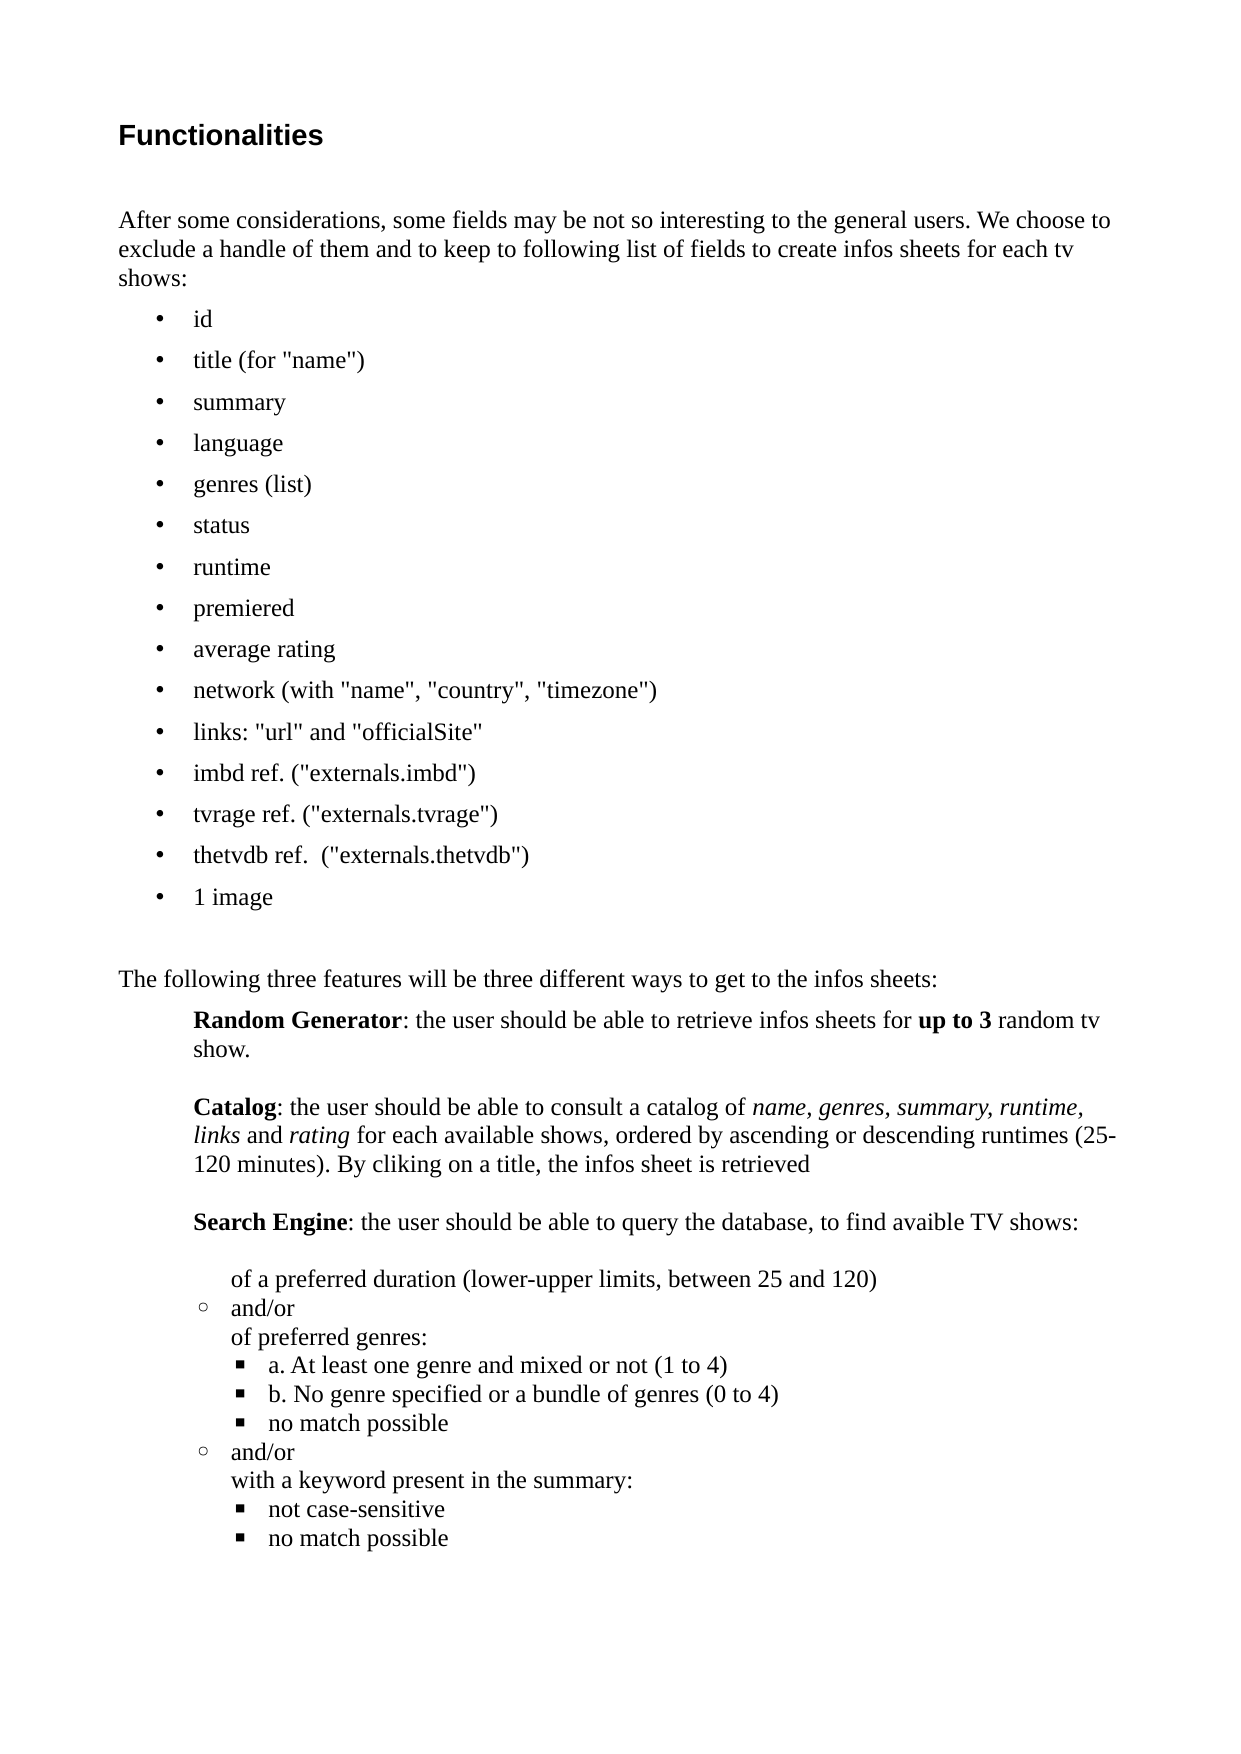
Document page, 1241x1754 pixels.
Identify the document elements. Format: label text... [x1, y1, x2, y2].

list not case-sensitive [231, 1494, 1122, 1523]
list and/or [193, 1293, 1122, 1322]
list 1 image [156, 882, 1122, 910]
text The following three features will be three different ways to get to the infos sheets: [118, 964, 1122, 993]
list network (with "name", "country", "timezone") [156, 675, 1122, 704]
list title (for "name") [156, 345, 1122, 374]
list of a preferred duration (lower-upper limits, between 25 and 120) [193, 1264, 1122, 1293]
list no match possible [231, 1523, 1122, 1552]
list genres (list) [156, 469, 1122, 498]
list with a keyword present in the summary: [193, 1465, 1122, 1494]
list of preferred genres: [193, 1322, 1122, 1350]
list language [156, 428, 1122, 457]
list runtime [156, 552, 1122, 580]
list status [156, 510, 1122, 539]
list summary [156, 387, 1122, 415]
text After some considerations, some fields may be not so interesting to the general users. We choose to exclude a handle of them and to keep to following list of fields to create infos sheets for each tv shows: [118, 205, 1122, 292]
list b. No genre specified or a bundle of genres (0 to 4) [231, 1379, 1122, 1408]
list thetvdb ref. ("externals.thetvdb") [156, 840, 1122, 869]
list a. At least one genre and mixed or not (1 to 4) [231, 1350, 1122, 1379]
list links: "url" and "officialSite" [156, 717, 1122, 745]
list tvrage ref. ("externals.tvrage") [156, 799, 1122, 828]
list imbd ref. ("externals.imbd") [156, 758, 1122, 787]
list average rating [156, 634, 1122, 663]
subtitle Functionalities [118, 118, 1122, 152]
list Random Generator: the user should be able to retrieve infos sheets for up to 3 random tv show. [156, 1005, 1122, 1063]
list id [156, 304, 1122, 333]
list Search Engine: the user should be able to query the database, to find avaible TV shows: [156, 1207, 1122, 1235]
list and/or [193, 1437, 1122, 1465]
list premiered [156, 593, 1122, 622]
list no match possible [231, 1408, 1122, 1437]
list Catalog: the user should be able to consult a catalog of name, genres, summary, runtime, links and rating for each available shows, ordered by ascending or descending runtimes (25-120 minutes). By cliking on a title, the infos sheet is retrieved [156, 1092, 1122, 1178]
